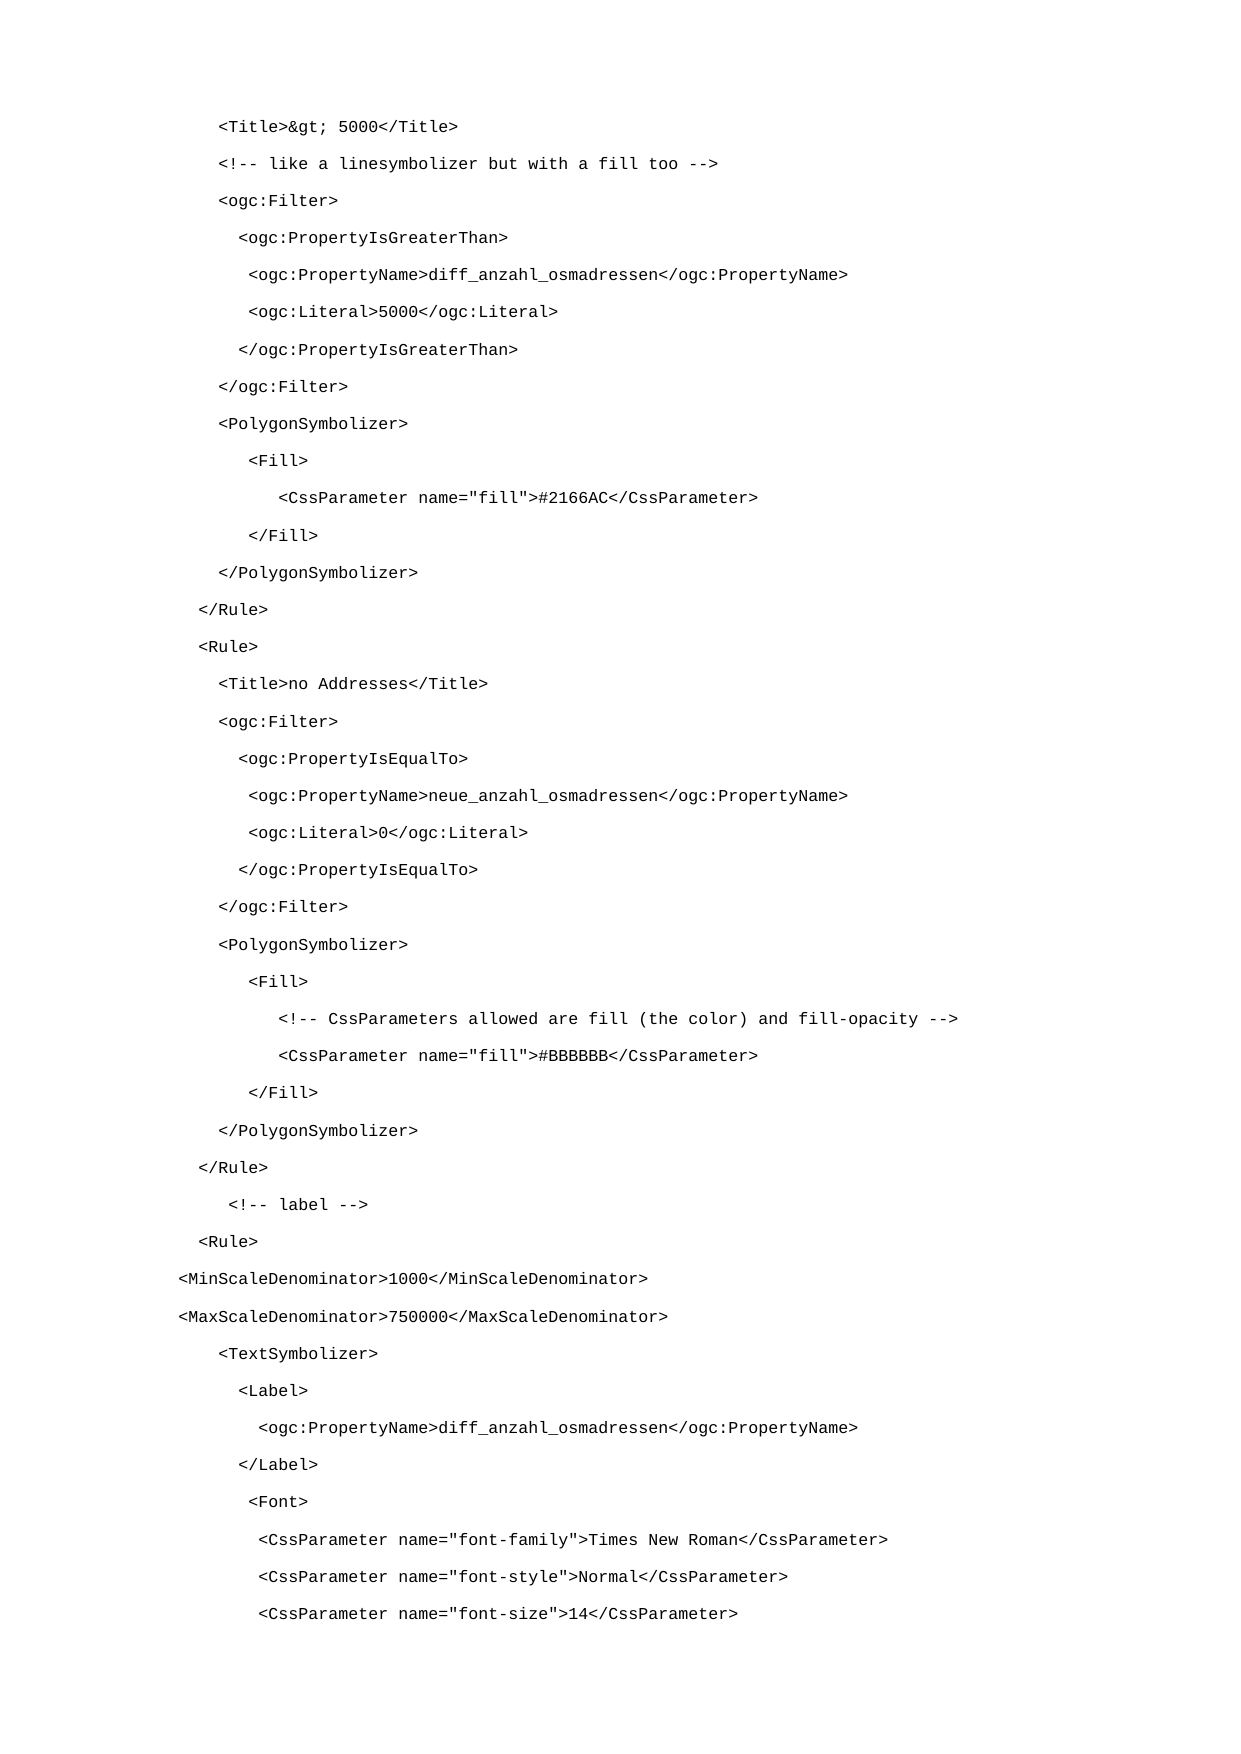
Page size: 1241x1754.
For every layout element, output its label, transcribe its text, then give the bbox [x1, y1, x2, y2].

text <ogc:PropertyName>diff_anzahl_osmadressen</ogc:PropertyName> [118, 267, 1122, 286]
text </ogc:Filter> [118, 899, 1122, 918]
text </ogc:Filter> [118, 378, 1122, 397]
text <Fill> [118, 973, 1122, 992]
text <Rule> [118, 639, 1122, 658]
text <Font> [118, 1494, 1122, 1513]
text <CssParameter name="font-size">14</CssParameter> [118, 1606, 1122, 1624]
text <Title>&gt; 5000</Title> [118, 118, 1122, 137]
text <MaxScaleDenominator>750000</MaxScaleDenominator> [118, 1308, 1122, 1327]
text <CssParameter name="font-style">Normal</CssParameter> [118, 1568, 1122, 1587]
text <Label> [118, 1382, 1122, 1401]
text <ogc:Literal>5000</ogc:Literal> [118, 304, 1122, 323]
text </Label> [118, 1457, 1122, 1476]
text </PolygonSymbolizer> [118, 1122, 1122, 1141]
text <TextSymbolizer> [118, 1345, 1122, 1364]
text <ogc:Filter> [118, 713, 1122, 732]
text <Title>no Addresses</Title> [118, 676, 1122, 695]
text <CssParameter name="fill">#2166AC</CssParameter> [118, 490, 1122, 509]
text <MinScaleDenominator>1000</MinScaleDenominator> [118, 1271, 1122, 1290]
text </ogc:PropertyIsEqualTo> [118, 862, 1122, 881]
text <ogc:PropertyIsEqualTo> [118, 750, 1122, 769]
text <ogc:Literal>0</ogc:Literal> [118, 825, 1122, 843]
text <!-- like a linesymbolizer but with a fill too --> [118, 155, 1122, 174]
text <ogc:PropertyIsGreaterThan> [118, 230, 1122, 248]
text <CssParameter name="fill">#BBBBBB</CssParameter> [118, 1048, 1122, 1067]
text <ogc:PropertyName>diff_anzahl_osmadressen</ogc:PropertyName> [118, 1420, 1122, 1438]
text <!-- label --> [118, 1197, 1122, 1215]
text </PolygonSymbolizer> [118, 564, 1122, 583]
text <ogc:PropertyName>neue_anzahl_osmadressen</ogc:PropertyName> [118, 787, 1122, 806]
text </Fill> [118, 527, 1122, 546]
text <PolygonSymbolizer> [118, 936, 1122, 955]
text <Fill> [118, 453, 1122, 472]
text </Rule> [118, 1159, 1122, 1178]
text <PolygonSymbolizer> [118, 416, 1122, 434]
text </ogc:PropertyIsGreaterThan> [118, 341, 1122, 360]
text <CssParameter name="font-family">Times New Roman</CssParameter> [118, 1531, 1122, 1550]
text <!-- CssParameters allowed are fill (the color) and fill-opacity --> [118, 1011, 1122, 1029]
text <Rule> [118, 1234, 1122, 1253]
text </Fill> [118, 1085, 1122, 1104]
text <ogc:Filter> [118, 192, 1122, 211]
text </Rule> [118, 602, 1122, 620]
